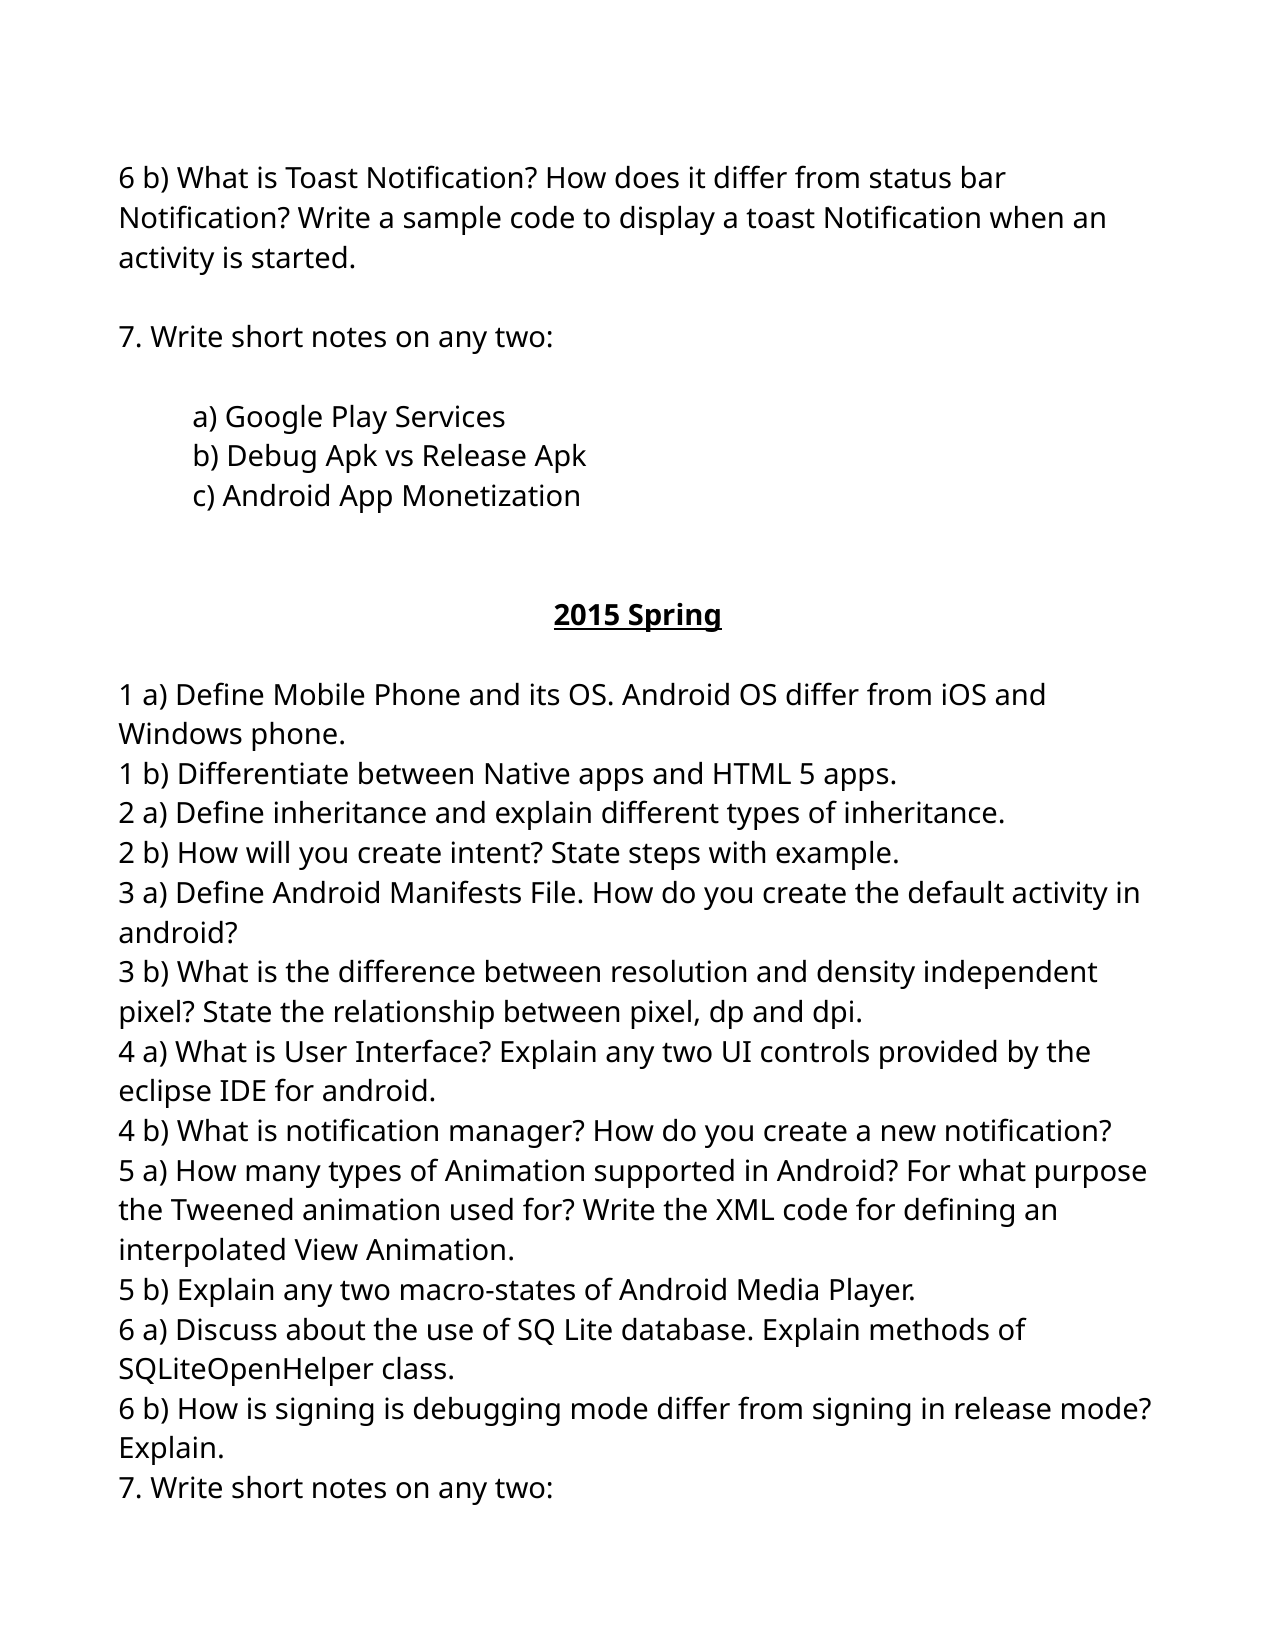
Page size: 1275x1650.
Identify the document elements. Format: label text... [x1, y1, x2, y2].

text 4 b) What is notification manager? How do you create a new notification? [118, 1110, 1157, 1150]
text 2 a) Define inheritance and explain different types of inheritance. [118, 793, 1157, 832]
text 6 a) Discuss about the use of SQ Lite database. Explain methods of SQLiteOpenHelper class. [118, 1309, 1157, 1388]
text 1 a) Define Mobile Phone and its OS. Android OS differ from iOS and Windows phone. [118, 674, 1157, 753]
text c) Android App Monetization [118, 475, 1157, 515]
text 4 a) What is User Interface? Explain any two UI controls provided by the eclipse IDE for android. [118, 1031, 1157, 1110]
text 2 b) How will you create intent? State steps with example. [118, 832, 1157, 872]
text 7. Write short notes on any two: [118, 317, 1157, 356]
text a) Google Play Services [118, 396, 1157, 436]
text 2015 Spring [118, 594, 1157, 634]
text 6 b) How is signing is debugging mode differ from signing in release mode? Explain. [118, 1388, 1157, 1467]
text 3 b) What is the difference between resolution and density independent pixel? State the relationship between pixel, dp and dpi. [118, 952, 1157, 1031]
text 1 b) Differentiate between Native apps and HTML 5 apps. [118, 753, 1157, 793]
text 5 a) How many types of Animation supported in Android? For what purpose the Tweened animation used for? Write the XML code for defining an interpolated View Animation. 5 b) Explain any two macro-states of Android Media Player. [118, 1150, 1157, 1309]
text b) Debug Apk vs Release Apk [118, 436, 1157, 475]
text 3 a) Define Android Manifests File. How do you create the default activity in android? [118, 872, 1157, 952]
text 6 b) What is Toast Notification? How does it differ from status bar Notification? Write a sample code to display a toast Notification when an activity is started. [118, 158, 1157, 277]
text 7. Write short notes on any two: [118, 1467, 1157, 1507]
